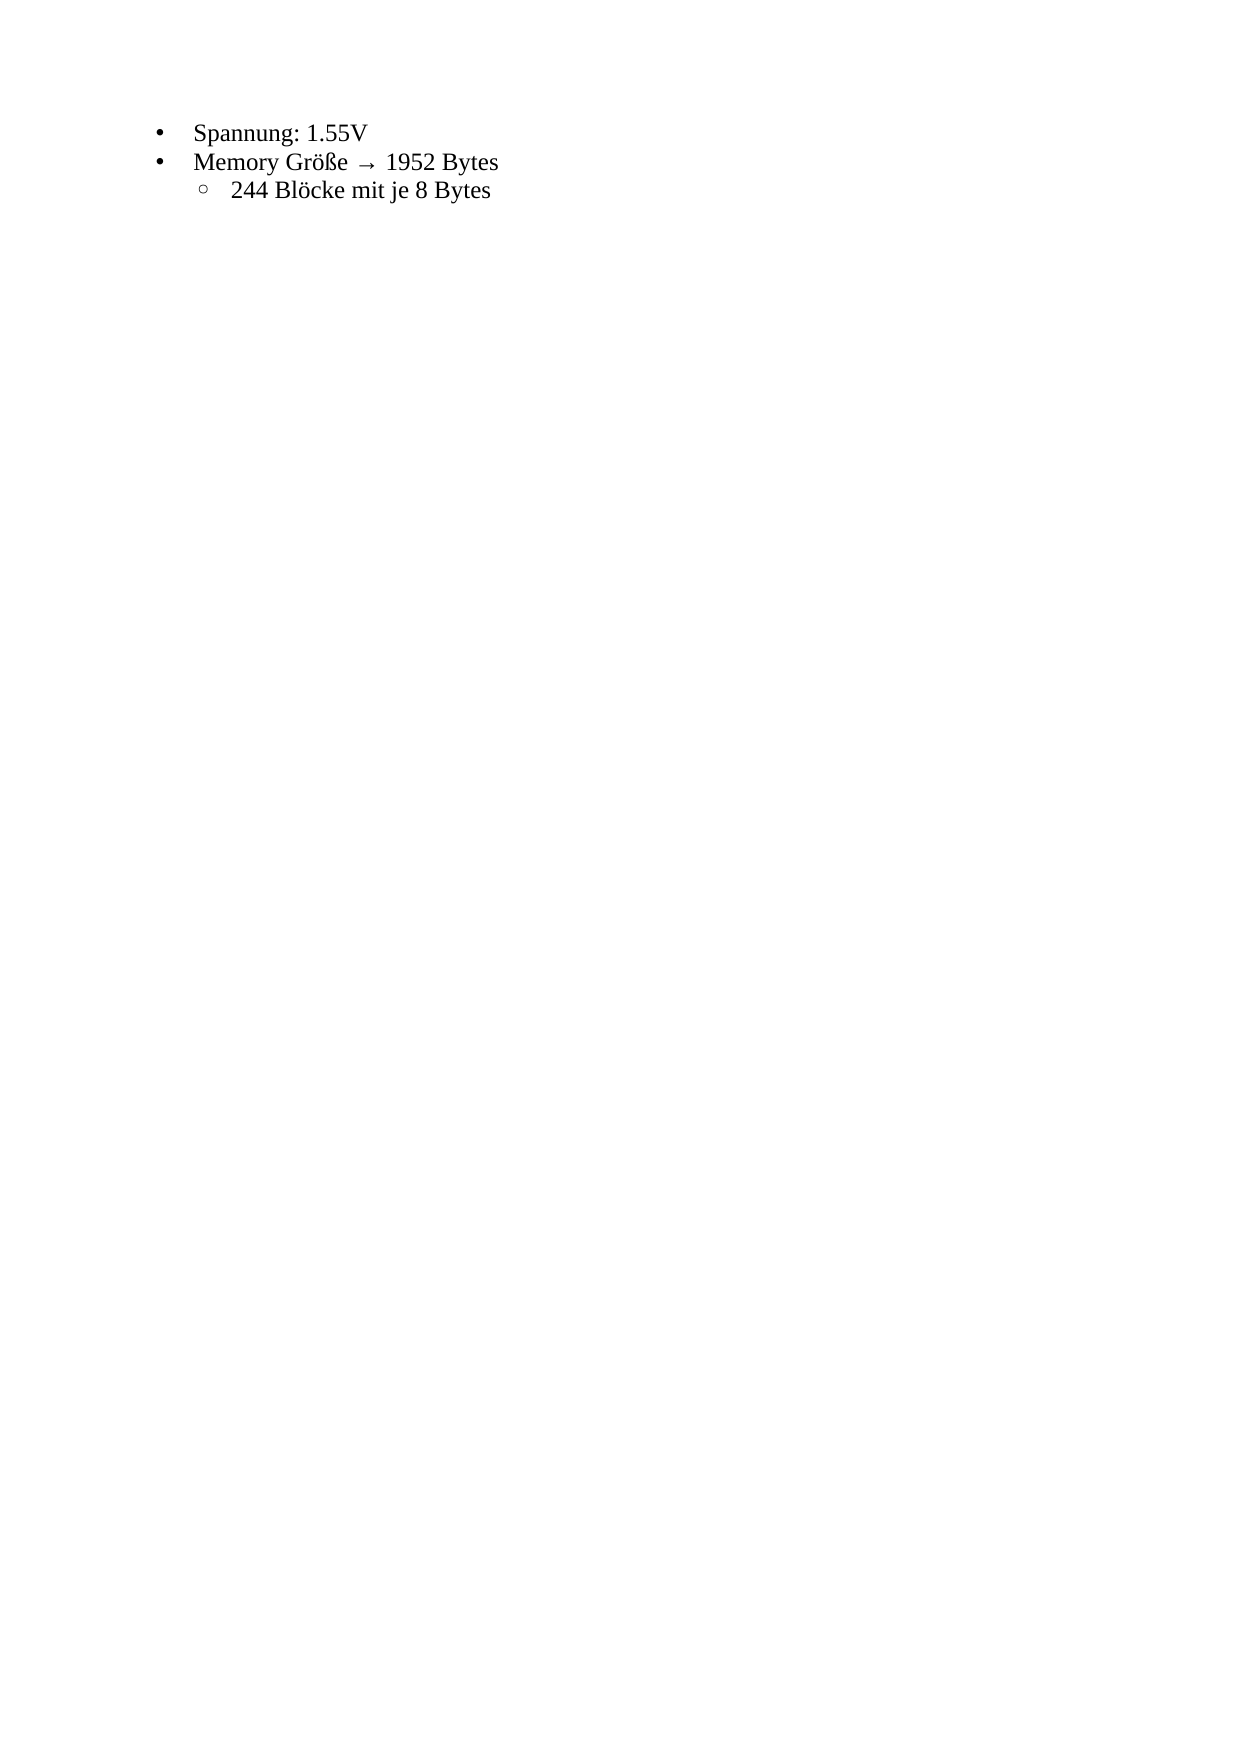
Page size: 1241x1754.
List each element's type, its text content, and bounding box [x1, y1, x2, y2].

list Memory Größe → 1952 Bytes [156, 147, 1122, 176]
list 244 Blöcke mit je 8 Bytes [193, 176, 1122, 204]
list Spannung: 1.55V [156, 118, 1122, 147]
